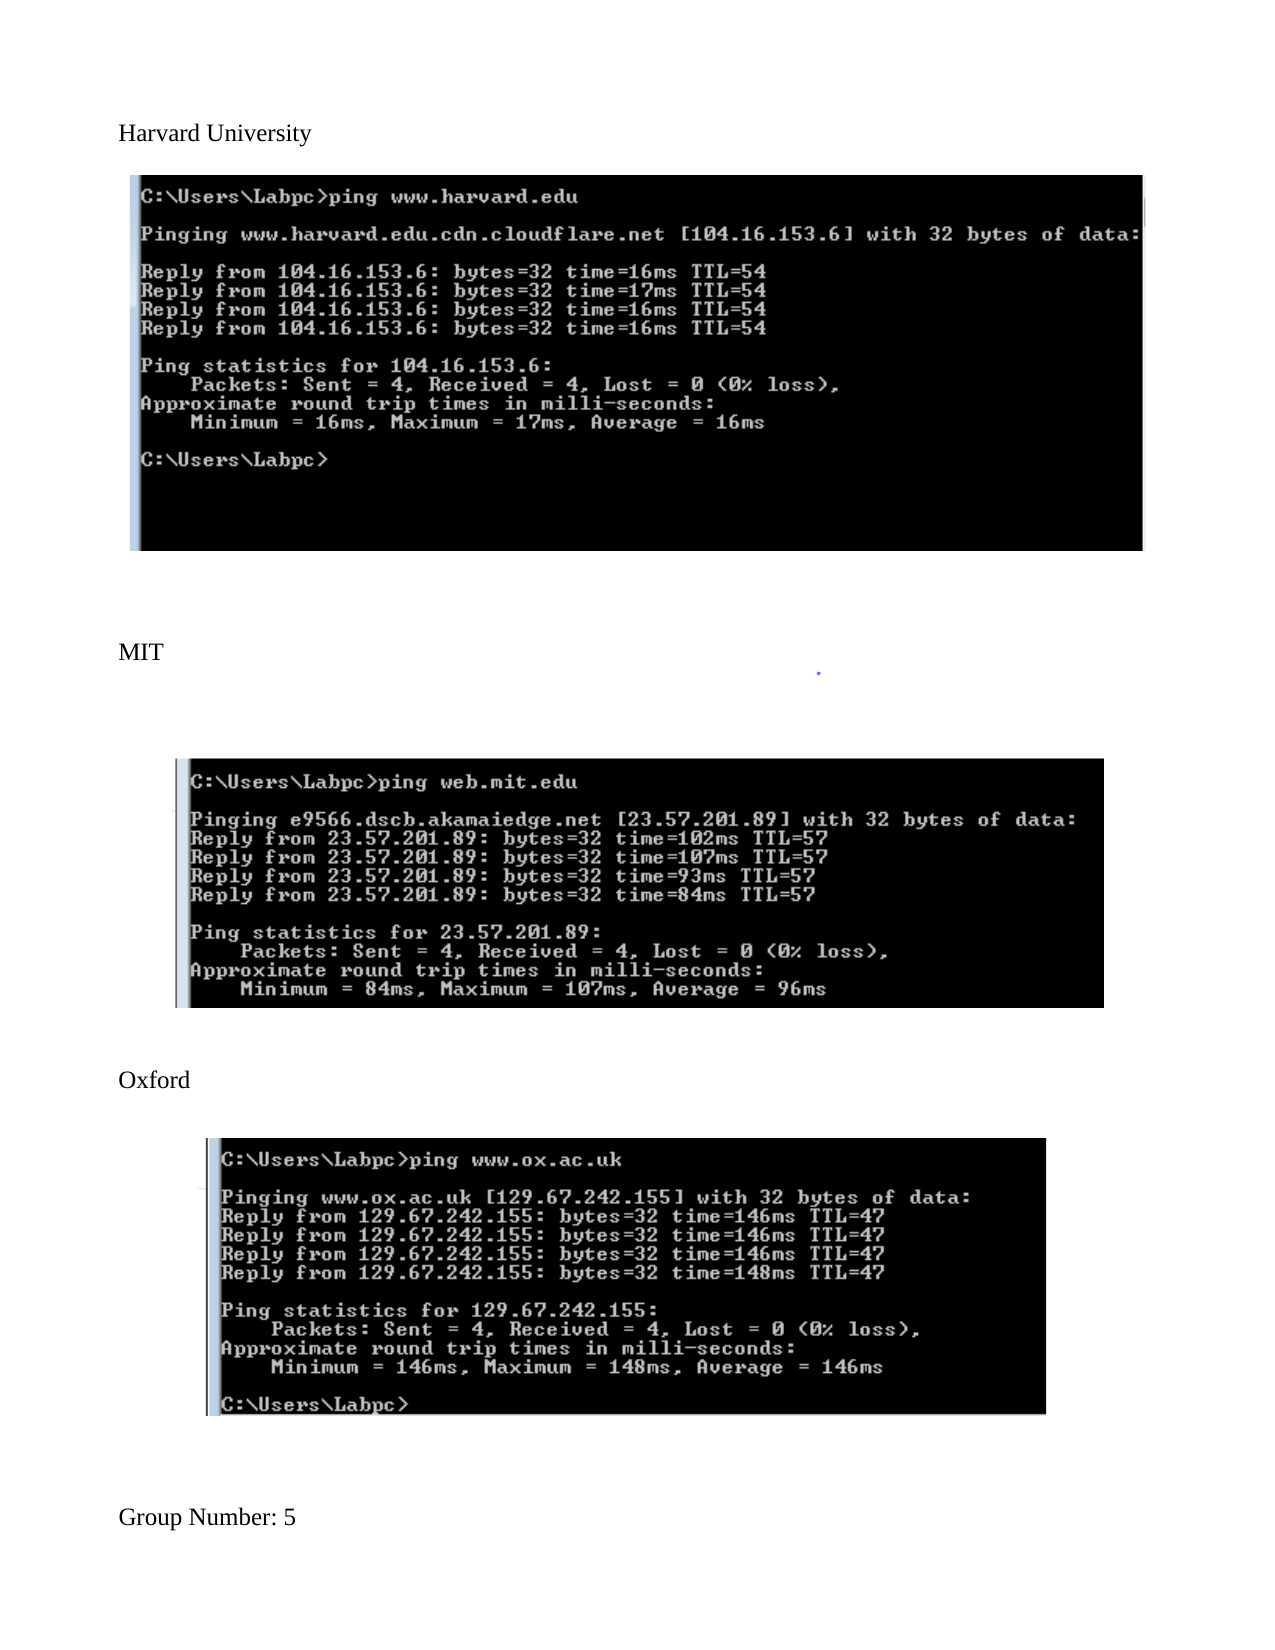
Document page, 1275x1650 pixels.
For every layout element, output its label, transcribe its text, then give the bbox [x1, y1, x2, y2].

text Harvard University [118, 118, 1157, 147]
picture [197, 1138, 1047, 1416]
text Oxford [118, 1065, 1157, 1094]
text MIT [118, 637, 1157, 666]
picture [171, 671, 1104, 1008]
picture [129, 175, 1146, 551]
